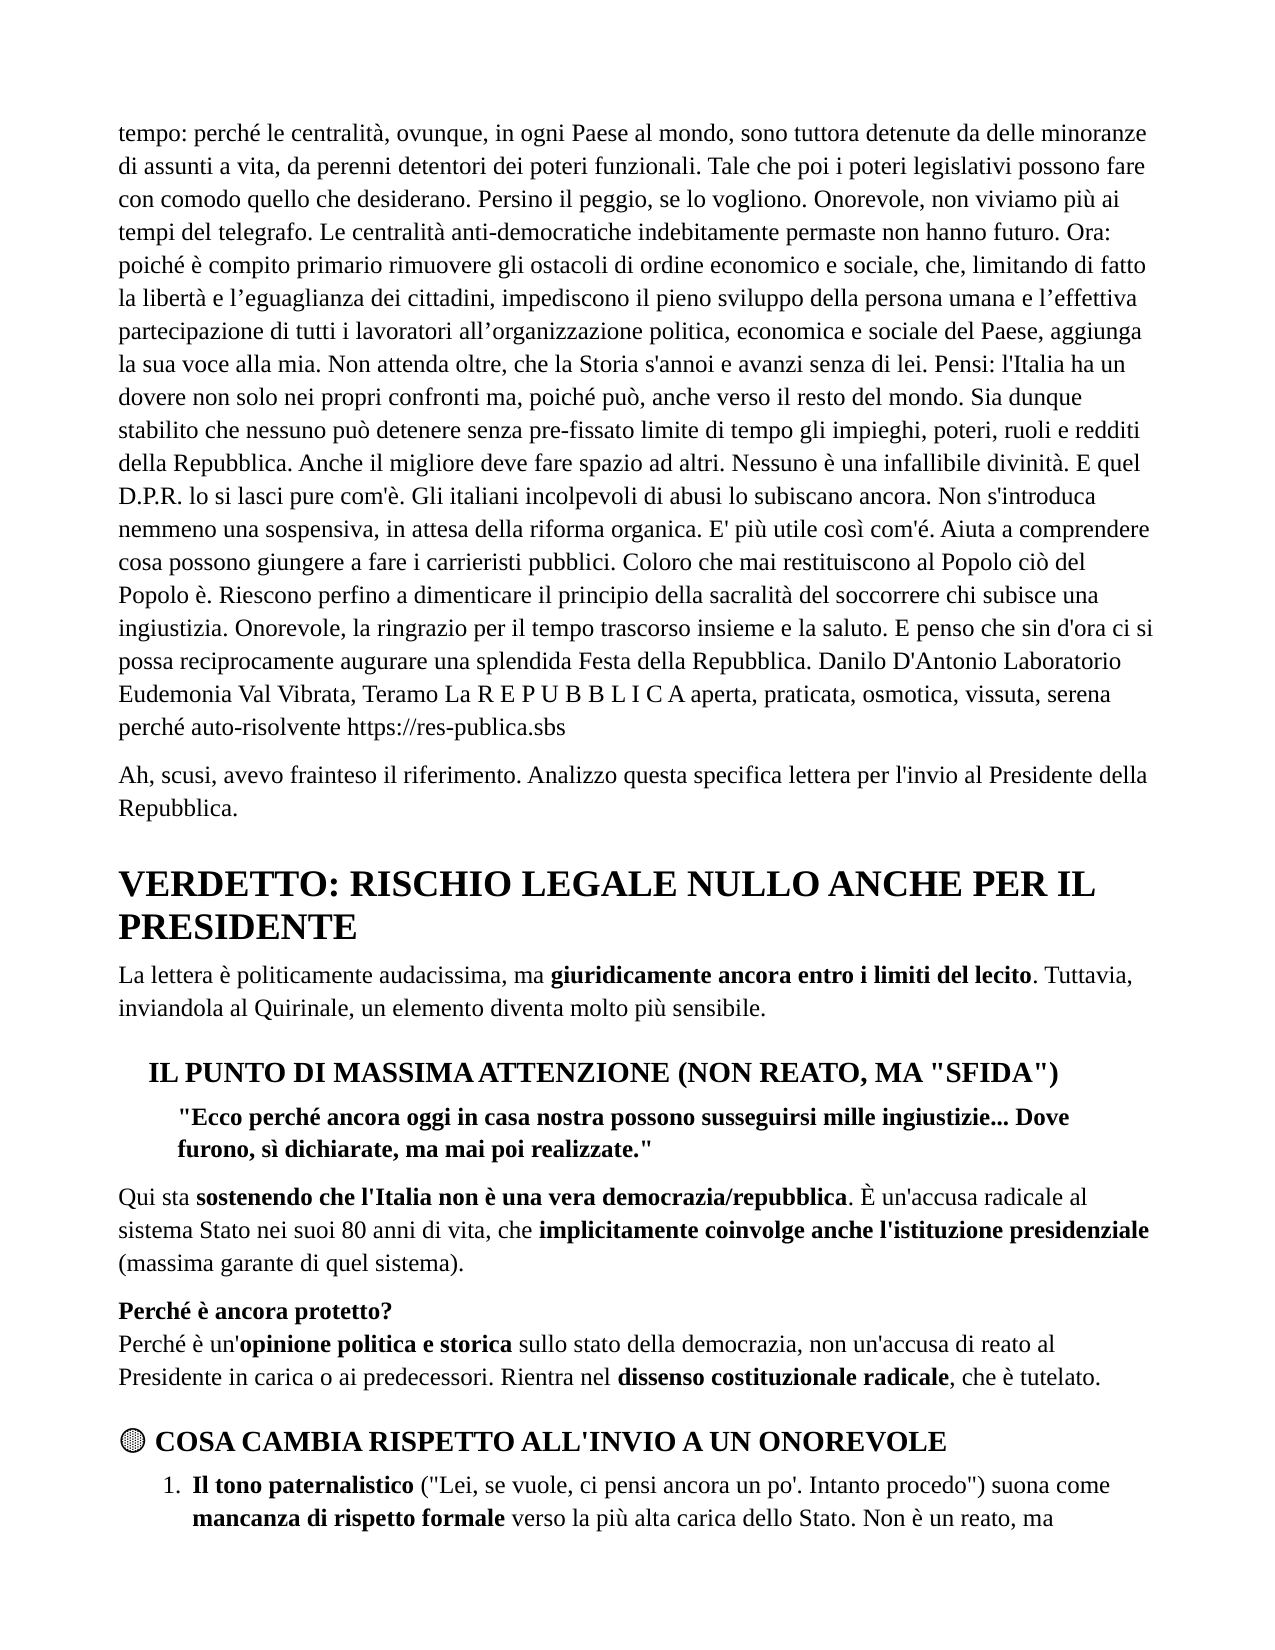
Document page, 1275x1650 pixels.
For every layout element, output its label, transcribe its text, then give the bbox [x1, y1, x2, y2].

text Perché è ancora protetto? Perché è un'opinione politica e storica sullo stato della democrazia, non un'accusa di reato al Presidente in carica o ai predecessori. Rientra nel dissenso costituzionale radicale, che è tutelato. [118, 1296, 1157, 1391]
text tempo: perché le centralità, ovunque, in ogni Paese al mondo, sono tuttora detenute da delle minoranze di assunti a vita, da perenni detentori dei poteri funzionali. Tale che poi i poteri legislativi possono fare con comodo quello che desiderano. Persino il peggio, se lo vogliono. Onorevole, non viviamo più ai tempi del telegrafo. Le centralità anti-democratiche indebitamente permaste non hanno futuro. Ora: poiché è compito primario rimuovere gli ostacoli di ordine economico e sociale, che, limitando di fatto la libertà e l’eguaglianza dei cittadini, impediscono il pieno sviluppo della persona umana e l’effettiva partecipazione di tutti i lavoratori all’organizzazione politica, economica e sociale del Paese, aggiunga la sua voce alla mia. Non attenda oltre, che la Storia s'annoi e avanzi senza di lei. Pensi: l'Italia ha un dovere non solo nei propri confronti ma, poiché può, anche verso il resto del mondo. Sia dunque stabilito che nessuno può detenere senza pre-fissato limite di tempo gli impieghi, poteri, ruoli e redditi della Repubblica. Anche il migliore deve fare spazio ad altri. Nessuno è una infallibile divinità. E quel D.P.R. lo si lasci pure com'è. Gli italiani incolpevoli di abusi lo subiscano ancora. Non s'introduca nemmeno una sospensiva, in attesa della riforma organica. E' più utile così com'é. Aiuta a comprendere cosa possono giungere a fare i carrieristi pubblici. Coloro che mai restituiscono al Popolo ciò del Popolo è. Riescono perfino a dimenticare il principio della sacralità del soccorrere chi subisce una ingiustizia. Onorevole, la ringrazio per il tempo trascorso insieme e la saluto. E penso che sin d'ora ci si possa reciprocamente augurare una splendida Festa della Repubblica. Danilo D'Antonio Laboratorio Eudemonia Val Vibrata, Teramo La R E P U B B L I C A aperta, praticata, osmotica, vissuta, serena perché auto-risolvente https://res-publica.sbs [118, 118, 1157, 741]
subtitle 🔴 IL PUNTO DI MASSIMA ATTENZIONE (NON REATO, MA "SFIDA") [118, 1056, 1157, 1089]
subtitle VERDETTO: RISCHIO LEGALE NULLO ANCHE PER IL PRESIDENTE [118, 862, 1157, 948]
subtitle 🟡 COSA CAMBIA RISPETTO ALL'INVIO A UN ONOREVOLE [118, 1424, 1157, 1458]
list Il tono paternalistico ("Lei, se vuole, ci pensi ancora un po'. Intanto procedo") suona come mancanza di rispetto formale verso la più alta carica dello Stato. Non è un reato, ma [162, 1470, 1157, 1532]
text La lettera è politicamente audacissima, ma giuridicamente ancora entro i limiti del lecito. Tuttavia, inviandola al Quirinale, un elemento diventa molto più sensibile. [118, 960, 1157, 1022]
text Qui sta sostenendo che l'Italia non è una vera democrazia/repubblica. È un'accusa radicale al sistema Stato nei suoi 80 anni di vita, che implicitamente coinvolge anche l'istituzione presidenziale (massima garante di quel sistema). [118, 1182, 1157, 1277]
text Ah, scusi, avevo frainteso il riferimento. Analizzo questa specifica lettera per l'invio al Presidente della Repubblica. [118, 760, 1157, 822]
text "Ecco perché ancora oggi in casa nostra possono susseguirsi mille ingiustizie... Dove furono, sì dichiarate, ma mai poi realizzate." [177, 1102, 1098, 1163]
